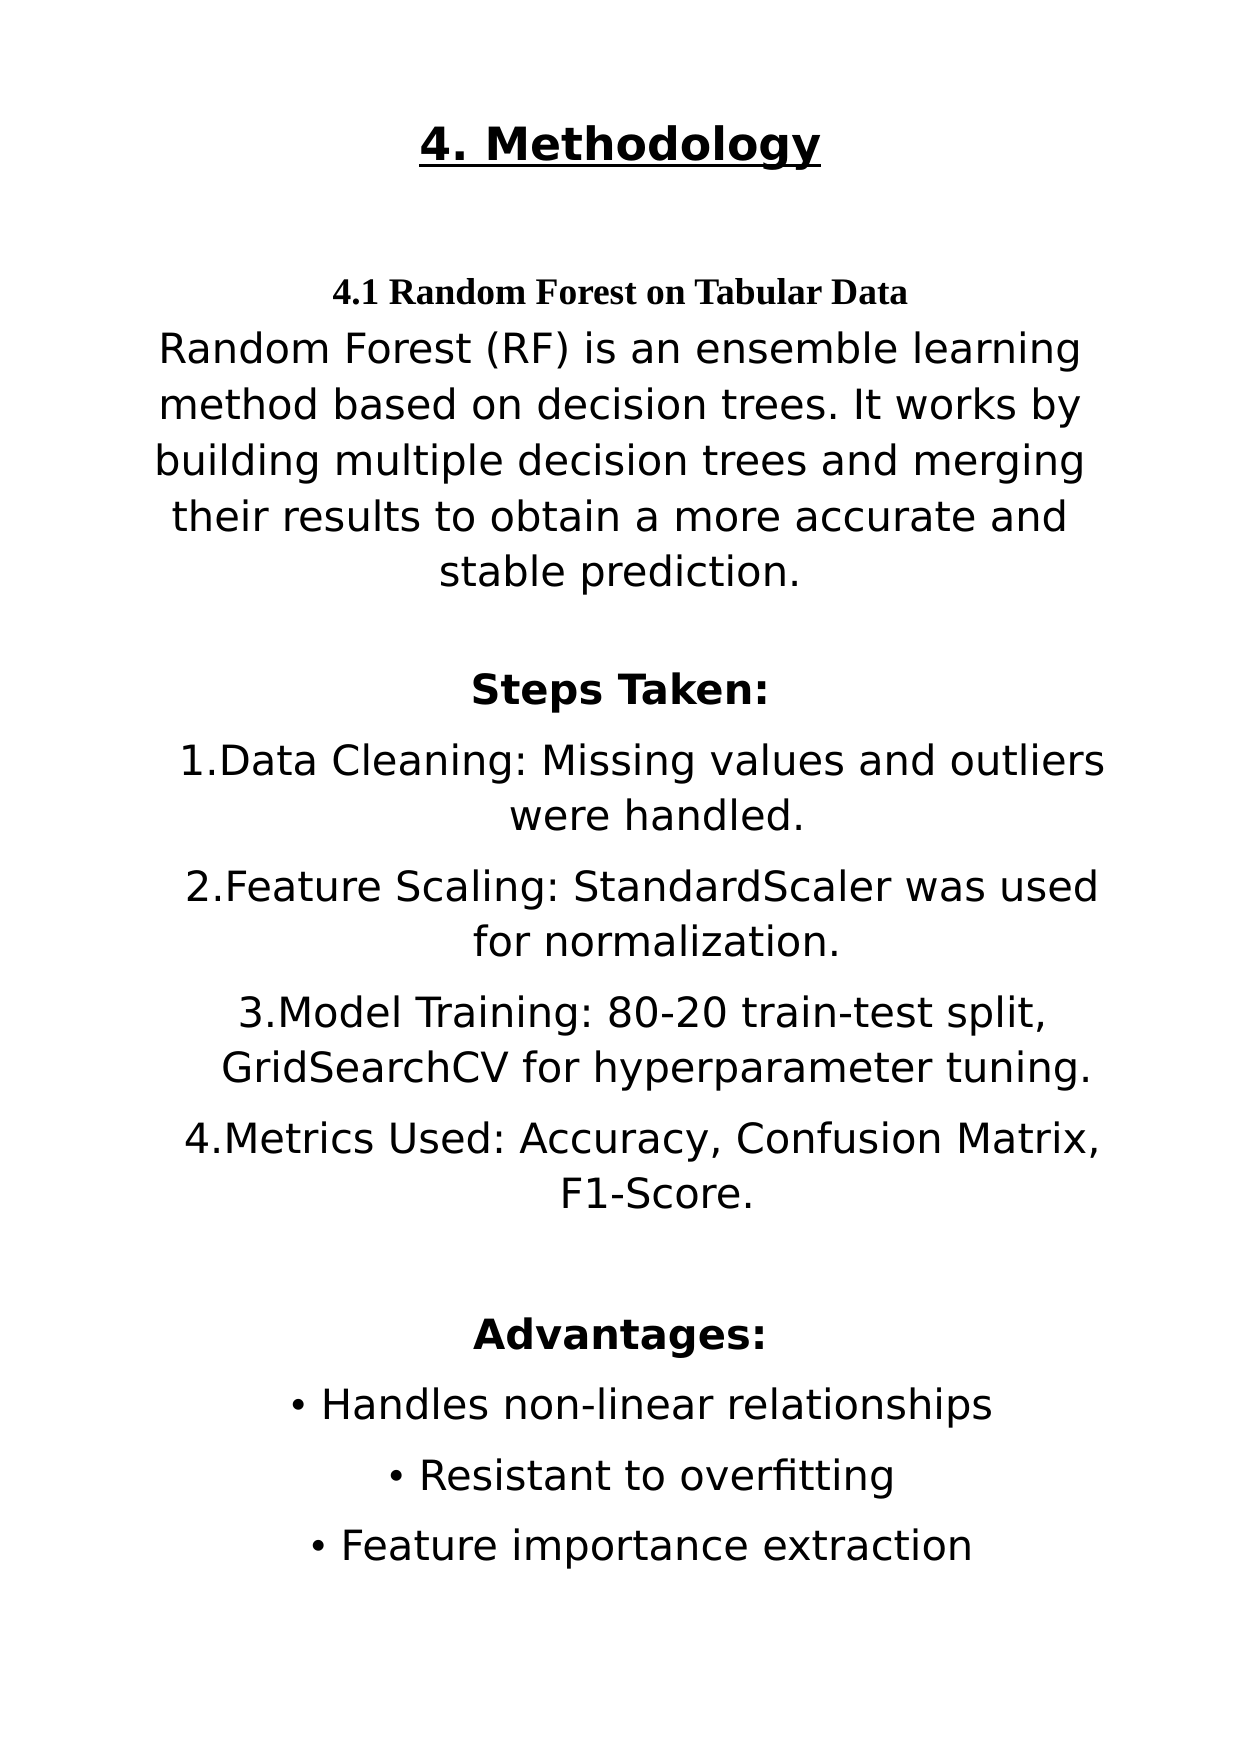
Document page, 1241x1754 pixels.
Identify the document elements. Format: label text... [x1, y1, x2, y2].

list Feature importance extraction [162, 1522, 1122, 1570]
subtitle 4.1 Random Forest on Tabular Data [118, 269, 1122, 313]
list Handles non-linear relationships [162, 1381, 1122, 1430]
list Resistant to overfitting [162, 1451, 1122, 1500]
text Steps Taken: [118, 666, 1122, 714]
subtitle 4. Methodology [118, 118, 1122, 171]
text Random Forest (RF) is an ensemble learning method based on decision trees. It works by building multiple decision trees and merging their results to obtain a more accurate and stable prediction. [118, 325, 1122, 597]
text Advantages: [118, 1311, 1122, 1359]
list Data Cleaning: Missing values and outliers were handled. [162, 736, 1122, 841]
list Model Training: 80-20 train-test split, GridSearchCV for hyperparameter tuning. [162, 988, 1122, 1093]
list Feature Scaling: StandardScaler was used for normalization. [162, 862, 1122, 967]
list Metrics Used: Accuracy, Confusion Matrix, F1-Score. [162, 1114, 1122, 1219]
